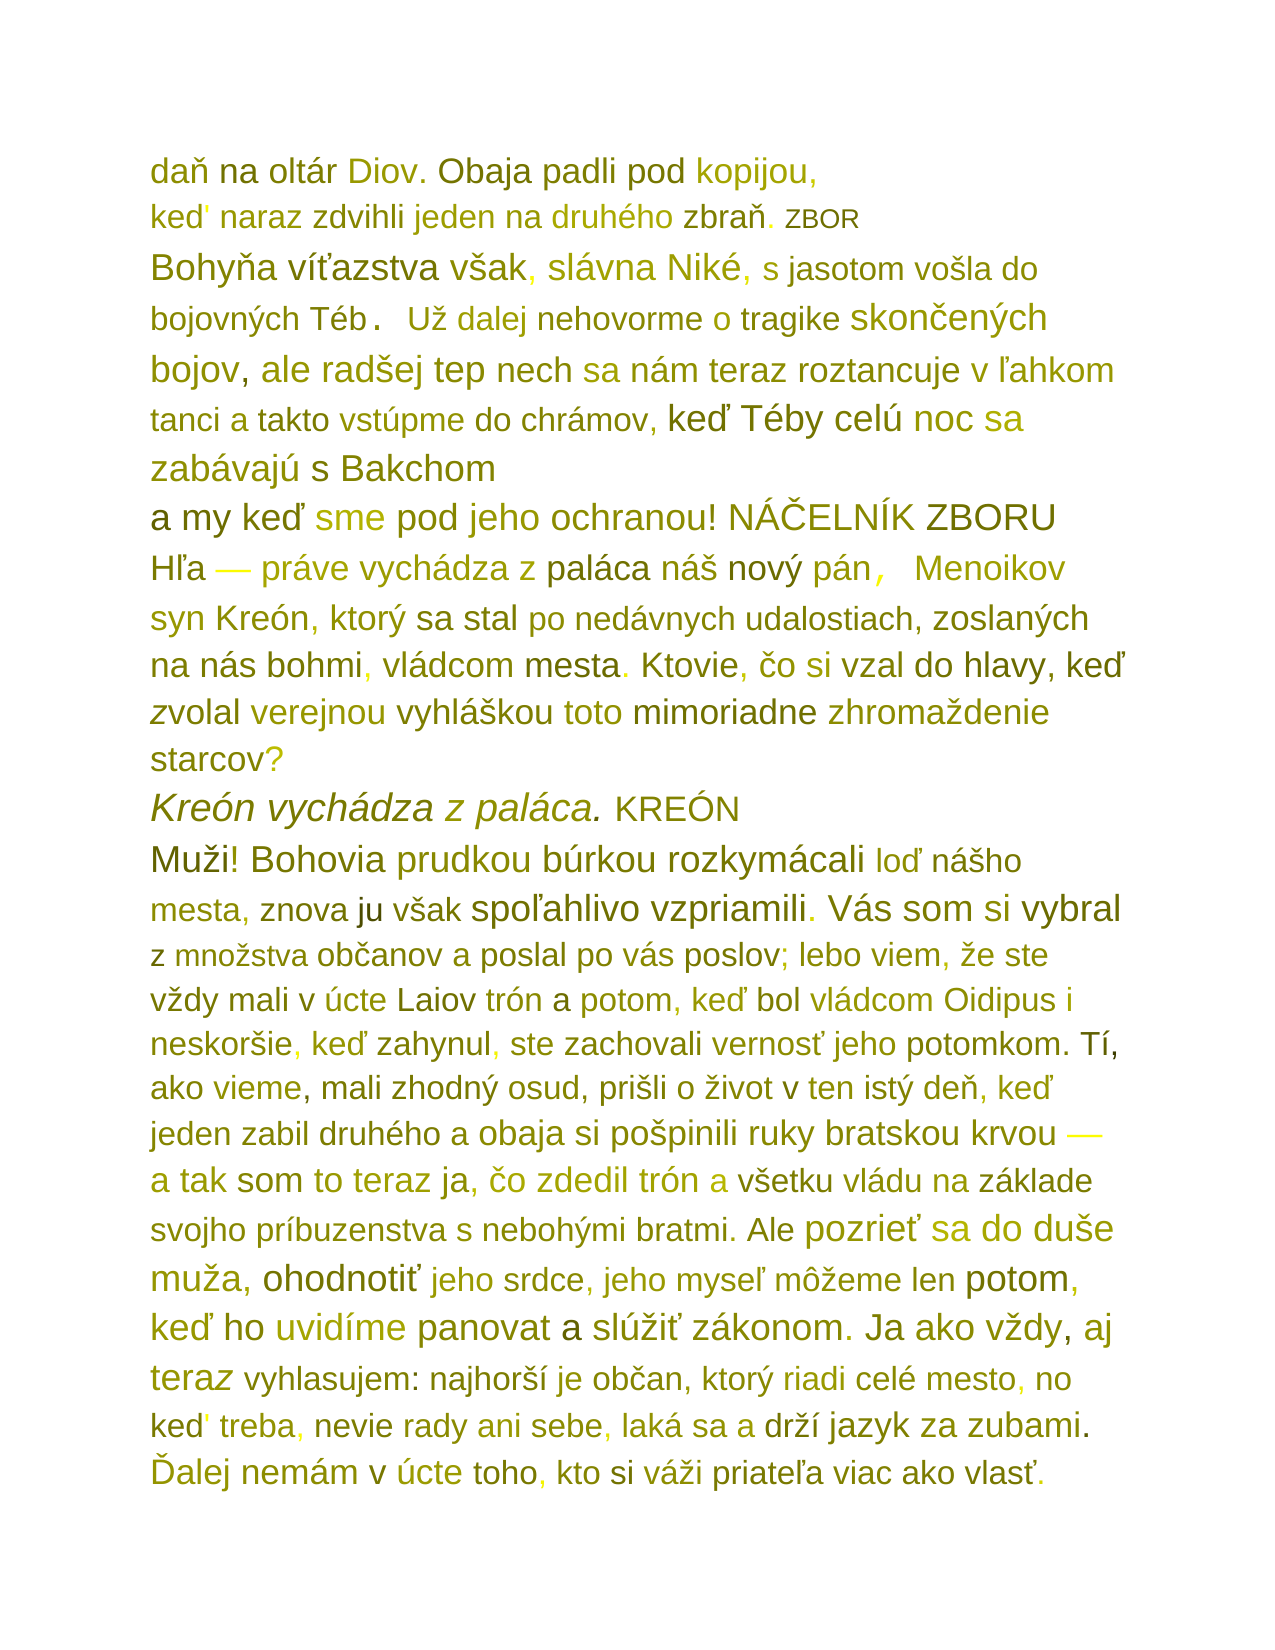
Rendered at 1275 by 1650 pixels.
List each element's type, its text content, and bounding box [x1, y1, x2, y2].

text Bohyňa víťazstva však, slávna Niké, s jasotom vošla do bojovných Téb. Už dalej nehovorme o tragike skončených bojov, ale radšej tep nech sa nám teraz roztancuje v ľahkom tanci a takto vstúpme do chrámov, keď Téby celú noc sa zabávajú s Bakchom [150, 245, 1125, 489]
text Kreón vychádza z paláca. KREÓN [150, 784, 1125, 830]
text Hľa — práve vychádza z paláca náš nový pán, Menoikov syn Kreón, ktorý sa stal po nedávnych udalostiach, zoslaných na nás bohmi, vládcom mesta. Ktovie, čo si vzal do hlavy, keď zvolal verejnou vyhláškou toto mimoriadne zhromaždenie starcov? [150, 548, 1125, 778]
text a my keď sme pod jeho ochranou! NÁČELNÍK ZBORU [150, 496, 1125, 539]
text Muži! Bohovia prudkou búrkou rozkymácali loď nášho mesta, znova ju však spoľahlivo vzpriamili. Vás som si vybral z množstva občanov a poslal po vás poslov; lebo viem, že ste vždy mali v úcte Laiov trón a potom, keď bol vládcom Oidipus i neskoršie, keď zahynul, ste zachovali vernosť jeho potomkom. Tí, ako vieme, mali zhodný osud, prišli o život v ten istý deň, keď jeden zabil druhého a obaja si pošpinili ruky bratskou krvou — a tak som to teraz ja, čo zdedil trón a všetku vládu na základe svojho príbuzenstva s nebohými bratmi. Ale pozrieť sa do duše muža, ohodnotiť jeho srdce, jeho myseľ môžeme len potom, keď ho uvidíme panovat a slúžiť zákonom. Ja ako vždy, aj teraz vyhlasujem: najhorší je občan, ktorý riadi celé mesto, no ked' treba, nevie rady ani sebe, laká sa a drží jazyk za zubami. Ďalej nemám v úcte toho, kto si váži priateľa viac ako vlasť. [150, 837, 1125, 1492]
text daň na oltár Diov. Obaja padli pod kopijou, [150, 150, 1125, 191]
text ked' naraz zdvihli jeden na druhého zbraň. ZBOR [150, 197, 1125, 235]
